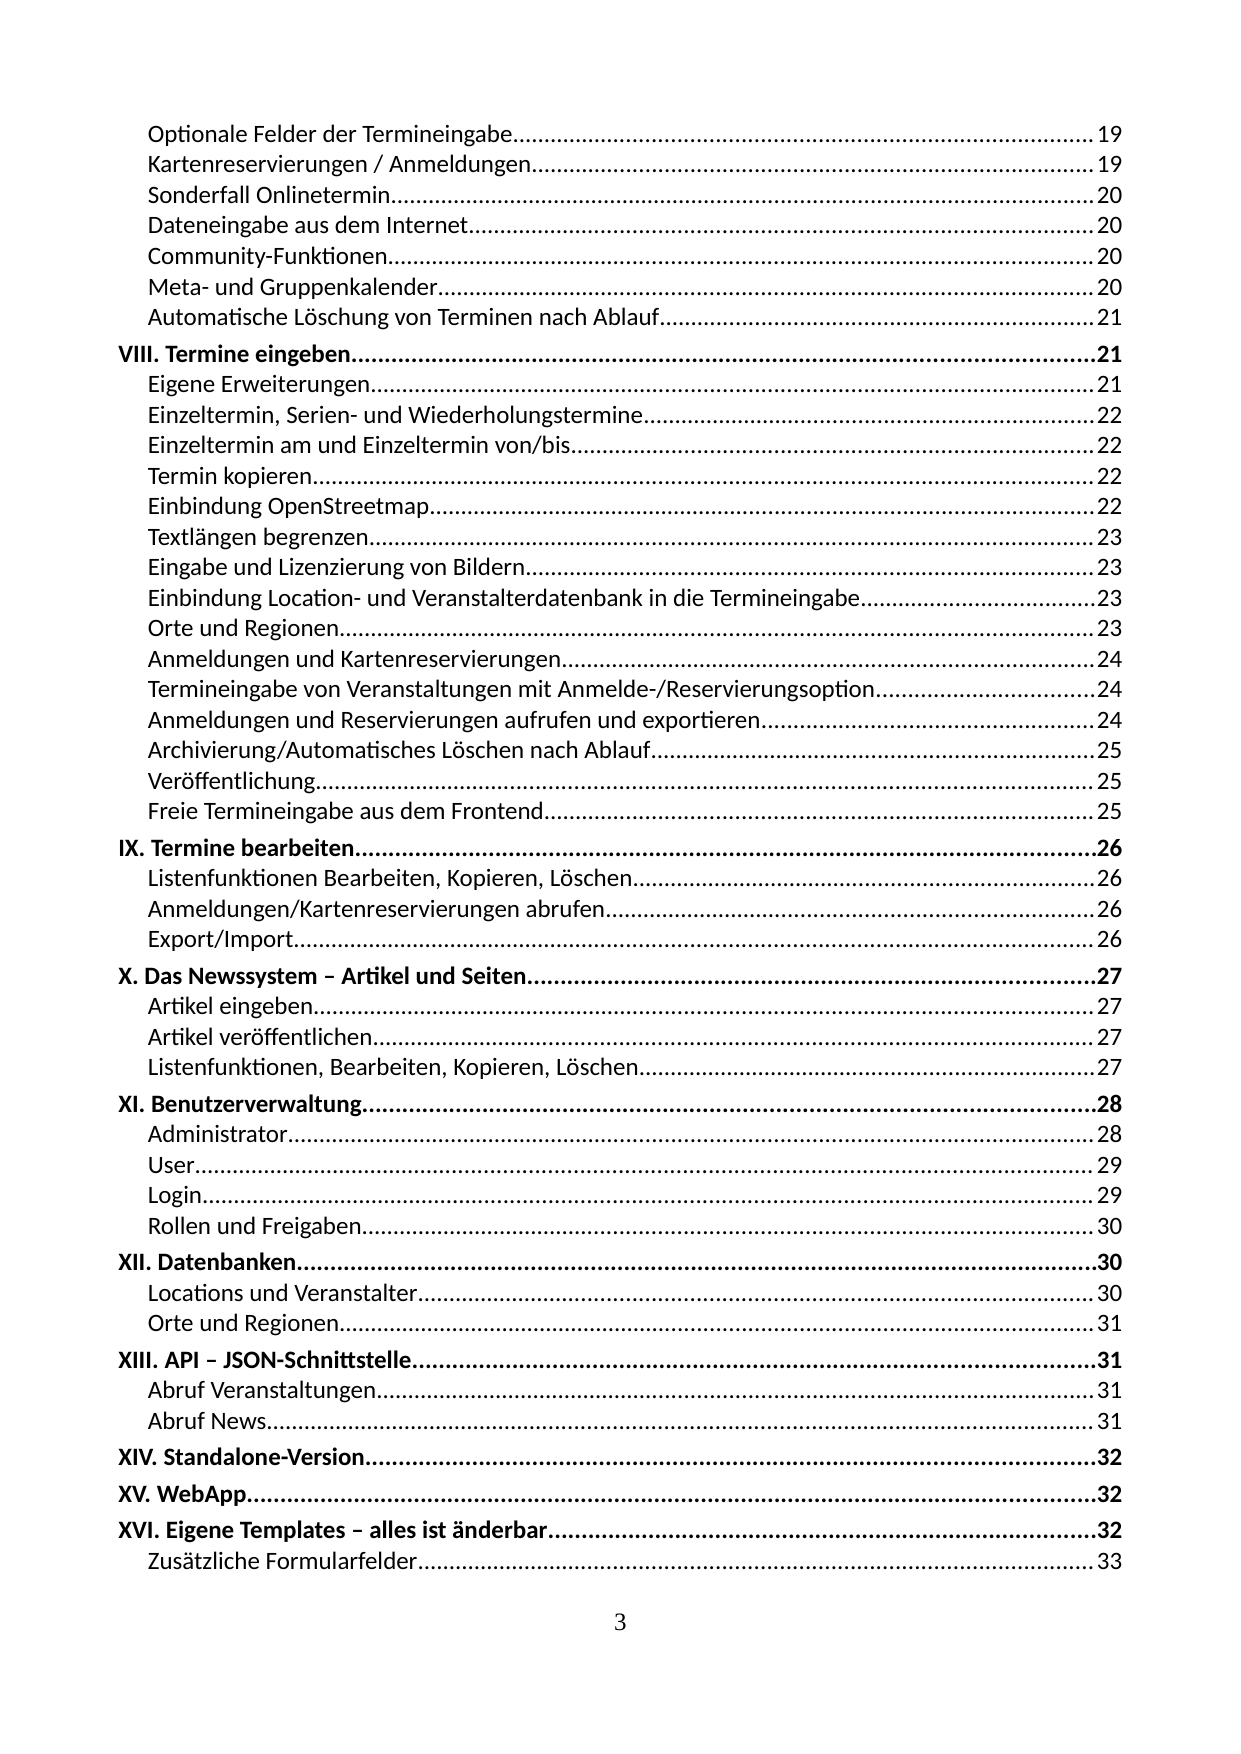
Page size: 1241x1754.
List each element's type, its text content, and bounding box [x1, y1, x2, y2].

text Eigene Erweiterungen 21 [148, 368, 1122, 399]
text X. Das Newssystem – Artikel und Seiten 27 [118, 960, 1122, 991]
text Eingabe und Lizenzierung von Bildern 23 [148, 551, 1122, 582]
text User 29 [148, 1149, 1122, 1179]
text Artikel eingeben 27 [148, 991, 1122, 1021]
text Veröffentlichung 25 [148, 765, 1122, 796]
text IX. Termine bearbeiten 26 [118, 832, 1122, 862]
text Einbindung OpenStreetmap 22 [148, 490, 1122, 521]
text Archivierung/Automatisches Löschen nach Ablauf 25 [148, 734, 1122, 765]
text Locations und Veranstalter 30 [148, 1277, 1122, 1308]
text Zusätzliche Formularfelder 33 [148, 1545, 1122, 1576]
text Login 29 [148, 1179, 1122, 1210]
text Orte und Regionen 31 [148, 1308, 1122, 1338]
text Sonderfall Onlinetermin 20 [148, 179, 1122, 210]
text Termineingabe von Veranstaltungen mit Anmelde-/Reservierungsoption 24 [148, 673, 1122, 704]
text Automatische Löschung von Terminen nach Ablauf 21 [148, 301, 1122, 332]
text Abruf News 31 [148, 1405, 1122, 1436]
text Anmeldungen/Kartenreservierungen abrufen 26 [148, 893, 1122, 923]
text Administrator 28 [148, 1118, 1122, 1149]
text Export/Import 26 [148, 923, 1122, 954]
text Orte und Regionen 23 [148, 612, 1122, 643]
text Artikel veröffentlichen 27 [148, 1021, 1122, 1052]
text XV. WebApp 32 [118, 1478, 1122, 1508]
text Einzeltermin am und Einzeltermin von/bis 22 [148, 429, 1122, 460]
text Textlängen begrenzen 23 [148, 521, 1122, 551]
text Dateneingabe aus dem Internet 20 [148, 210, 1122, 240]
text Abruf Veranstaltungen 31 [148, 1374, 1122, 1405]
text Einbindung Location- und Veranstalterdatenbank in die Termineingabe 23 [148, 582, 1122, 612]
text Rollen und Freigaben 30 [148, 1210, 1122, 1241]
text Listenfunktionen Bearbeiten, Kopieren, Löschen 26 [148, 862, 1122, 893]
text Kartenreservierungen / Anmeldungen 19 [148, 149, 1122, 179]
text Optionale Felder der Termineingabe 19 [148, 118, 1122, 149]
text XIII. API – JSON-Schnittstelle 31 [118, 1344, 1122, 1374]
text Einzeltermin, Serien- und Wiederholungstermine 22 [148, 399, 1122, 429]
text VIII. Termine eingeben 21 [118, 338, 1122, 368]
text XI. Benutzerverwaltung 28 [118, 1088, 1122, 1118]
text Meta- und Gruppenkalender 20 [148, 271, 1122, 301]
text Freie Termineingabe aus dem Frontend 25 [148, 796, 1122, 826]
text XII. Datenbanken 30 [118, 1247, 1122, 1277]
text Anmeldungen und Reservierungen aufrufen und exportieren 24 [148, 704, 1122, 734]
text XIV. Standalone-Version 32 [118, 1442, 1122, 1472]
text Listenfunktionen, Bearbeiten, Kopieren, Löschen 27 [148, 1052, 1122, 1082]
text XVI. Eigene Templates – alles ist änderbar 32 [118, 1514, 1122, 1545]
text Anmeldungen und Kartenreservierungen 24 [148, 643, 1122, 673]
text Termin kopieren 22 [148, 460, 1122, 490]
text Community-Funktionen 20 [148, 240, 1122, 271]
